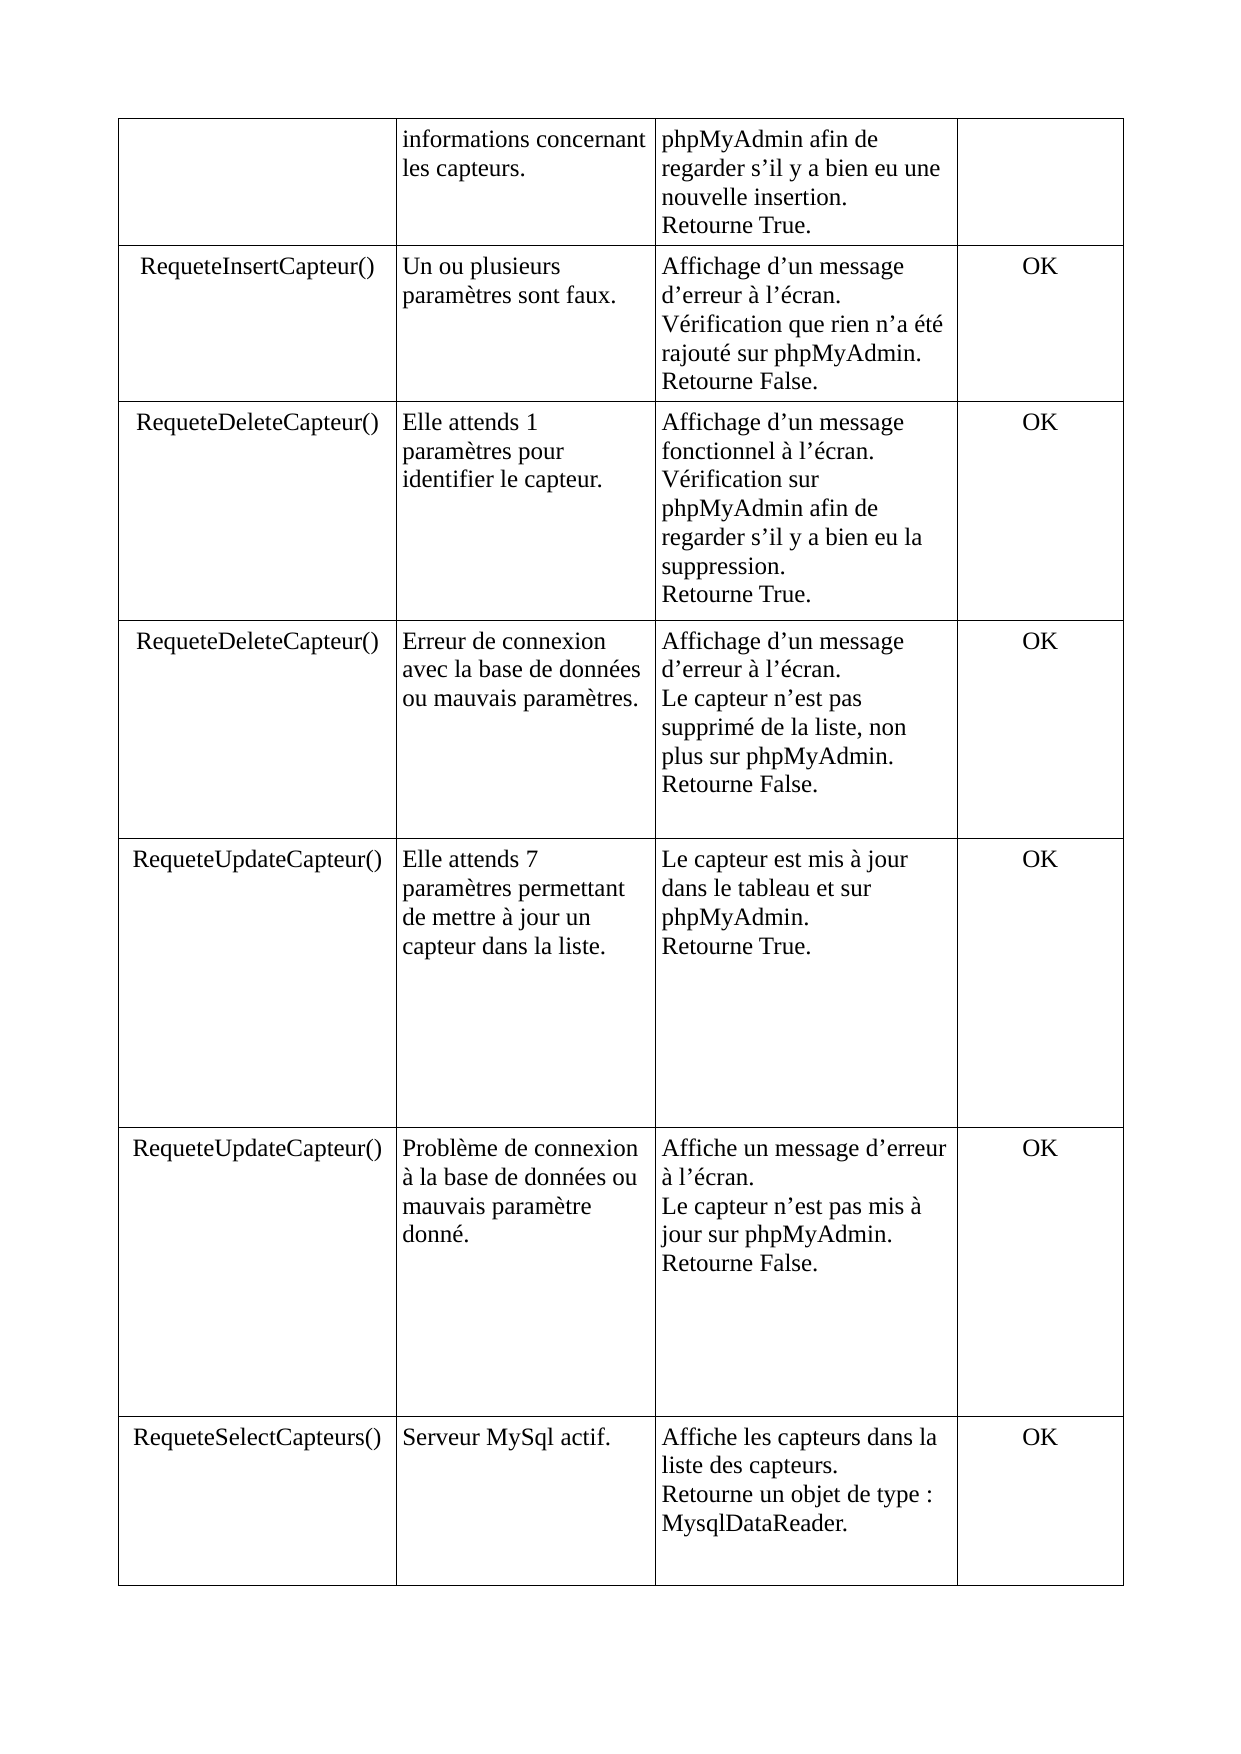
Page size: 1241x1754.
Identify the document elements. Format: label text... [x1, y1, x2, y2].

table_cell RequeteUpdateCapteur() [119, 839, 396, 1127]
table_cell Problème de connexion à la base de données ou mauvais paramètre donné. [397, 1128, 655, 1416]
table_cell Elle attends 1 paramètres pour identifier le capteur. [397, 402, 655, 619]
table_cell Serveur MySql actif. [397, 1417, 655, 1585]
table_cell OK [958, 839, 1123, 1127]
table_cell Affichage d’un message d’erreur à l’écran. Vérification que rien n’a été rajouté sur phpMyAdmin. Retourne False. [656, 246, 957, 401]
table_cell phpMyAdmin afin de regarder s’il y a bien eu une nouvelle insertion. Retourne True. [656, 119, 957, 245]
table_cell Elle attends 7 paramètres permettant de mettre à jour un capteur dans la liste. [397, 839, 655, 1127]
table_cell Le capteur est mis à jour dans le tableau et sur phpMyAdmin. Retourne True. [656, 839, 957, 1127]
table_cell [119, 119, 396, 245]
table_cell Affichage d’un message fonctionnel à l’écran. Vérification sur phpMyAdmin afin de regarder s’il y a bien eu la suppression. Retourne True. [656, 402, 957, 619]
table_cell RequeteSelectCapteurs() [119, 1417, 396, 1585]
table_cell RequeteInsertCapteur() [119, 246, 396, 401]
table_cell Affichage d’un message d’erreur à l’écran. Le capteur n’est pas supprimé de la liste, non plus sur phpMyAdmin. Retourne False. [656, 621, 957, 838]
table_cell [958, 119, 1123, 245]
table_cell OK [958, 1417, 1123, 1585]
table_cell Erreur de connexion avec la base de données ou mauvais paramètres. [397, 621, 655, 838]
table_cell OK [958, 246, 1123, 401]
table_cell OK [958, 402, 1123, 619]
table_cell RequeteUpdateCapteur() [119, 1128, 396, 1416]
table_cell Affiche les capteurs dans la liste des capteurs. Retourne un objet de type : MysqlDataReader. [656, 1417, 957, 1585]
table_cell OK [958, 1128, 1123, 1416]
table_cell RequeteDeleteCapteur() [119, 621, 396, 838]
table_cell OK [958, 621, 1123, 838]
table_cell Un ou plusieurs paramètres sont faux. [397, 246, 655, 401]
table_cell informations concernant les capteurs. [397, 119, 655, 245]
table_cell Affiche un message d’erreur à l’écran. Le capteur n’est pas mis à jour sur phpMyAdmin. Retourne False. [656, 1128, 957, 1416]
table_cell RequeteDeleteCapteur() [119, 402, 396, 619]
